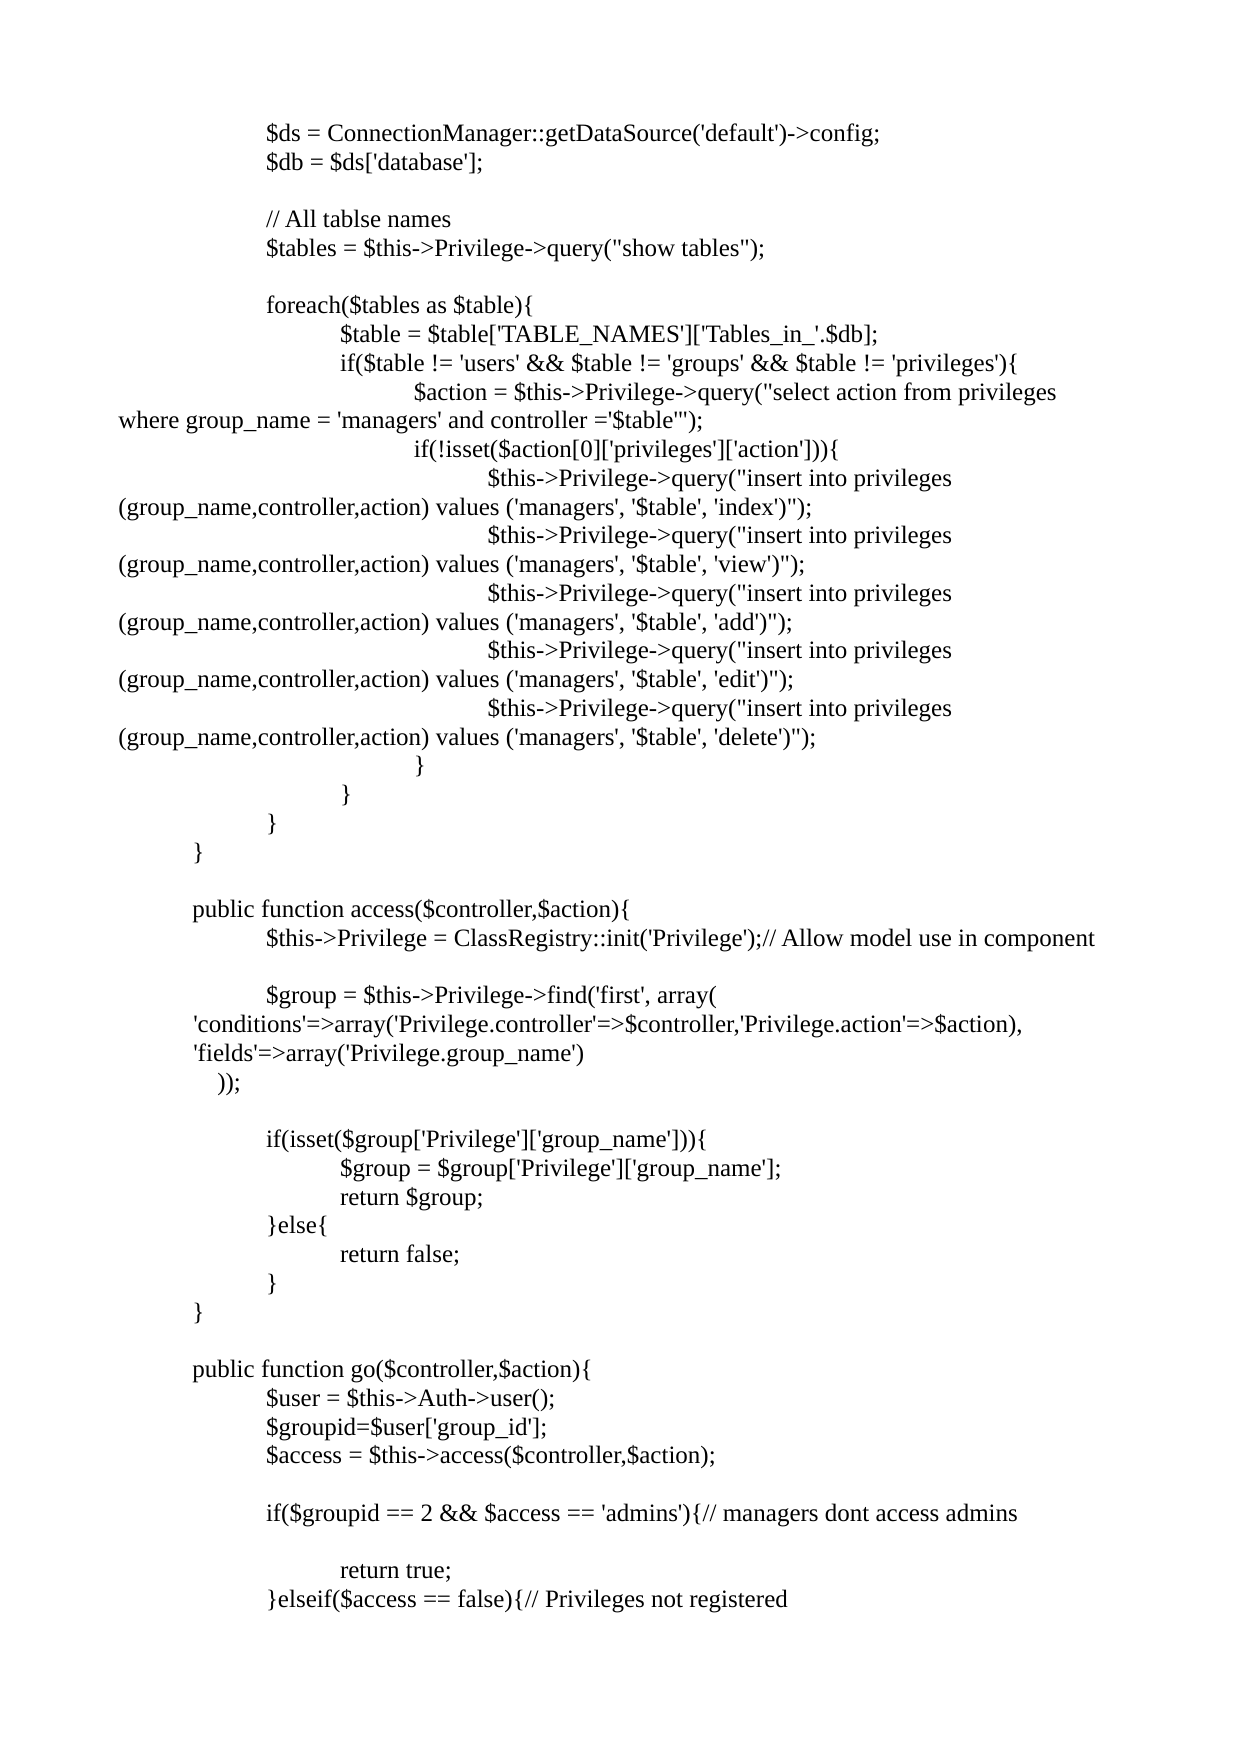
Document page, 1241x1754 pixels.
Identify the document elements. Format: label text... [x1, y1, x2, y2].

text }elseif($access == false){// Privileges not registered [118, 1584, 1122, 1613]
text 'conditions'=>array('Privilege.controller'=>$controller,'Privilege.action'=>$action), [118, 1009, 1122, 1038]
text $this->Privilege->query("insert into privileges (group_name,controller,action) values ('managers', '$table', 'edit')"); [118, 636, 1122, 693]
text } [118, 1297, 1122, 1326]
text return $group; [118, 1182, 1122, 1211]
text $this->Privilege->query("insert into privileges (group_name,controller,action) values ('managers', '$table', 'delete')"); [118, 693, 1122, 751]
text }else{ [118, 1211, 1122, 1239]
text if(isset($group['Privilege']['group_name'])){ [118, 1124, 1122, 1153]
text public function access($controller,$action){ [118, 894, 1122, 923]
text $tables = $this->Privilege->query("show tables"); [118, 233, 1122, 262]
text foreach($tables as $table){ [118, 291, 1122, 319]
text } [118, 779, 1122, 808]
text $this->Privilege->query("insert into privileges (group_name,controller,action) values ('managers', '$table', 'view')"); [118, 521, 1122, 578]
text $access = $this->access($controller,$action); [118, 1441, 1122, 1469]
text $db = $ds['database']; [118, 147, 1122, 176]
text 'fields'=>array('Privilege.group_name') [118, 1038, 1122, 1067]
text $this->Privilege->query("insert into privileges (group_name,controller,action) values ('managers', '$table', 'add')"); [118, 578, 1122, 636]
text $action = $this->Privilege->query("select action from privileges where group_name = 'managers' and controller ='$table'"); [118, 377, 1122, 434]
text if(!isset($action[0]['privileges']['action'])){ [118, 434, 1122, 463]
text } [118, 837, 1122, 866]
text return false; [118, 1239, 1122, 1268]
text } [118, 1268, 1122, 1297]
text $this->Privilege->query("insert into privileges (group_name,controller,action) values ('managers', '$table', 'index')"); [118, 463, 1122, 521]
text $group = $this->Privilege->find('first', array( [118, 981, 1122, 1009]
text $ds = ConnectionManager::getDataSource('default')->config; [118, 118, 1122, 147]
text if($groupid == 2 && $access == 'admins'){// managers dont access admins [118, 1498, 1122, 1556]
text $table = $table['TABLE_NAMES']['Tables_in_'.$db]; [118, 319, 1122, 348]
text public function go($controller,$action){ [118, 1354, 1122, 1383]
text $user = $this->Auth->user(); [118, 1383, 1122, 1412]
text } [118, 751, 1122, 779]
text // All tablse names [118, 204, 1122, 233]
text $group = $group['Privilege']['group_name']; [118, 1153, 1122, 1182]
text $this->Privilege = ClassRegistry::init('Privilege');// Allow model use in component [118, 923, 1122, 952]
text $groupid=$user['group_id']; [118, 1412, 1122, 1441]
text )); [118, 1067, 1122, 1096]
text if($table != 'users' && $table != 'groups' && $table != 'privileges'){ [118, 348, 1122, 377]
text return true; [118, 1556, 1122, 1584]
text } [118, 808, 1122, 837]
